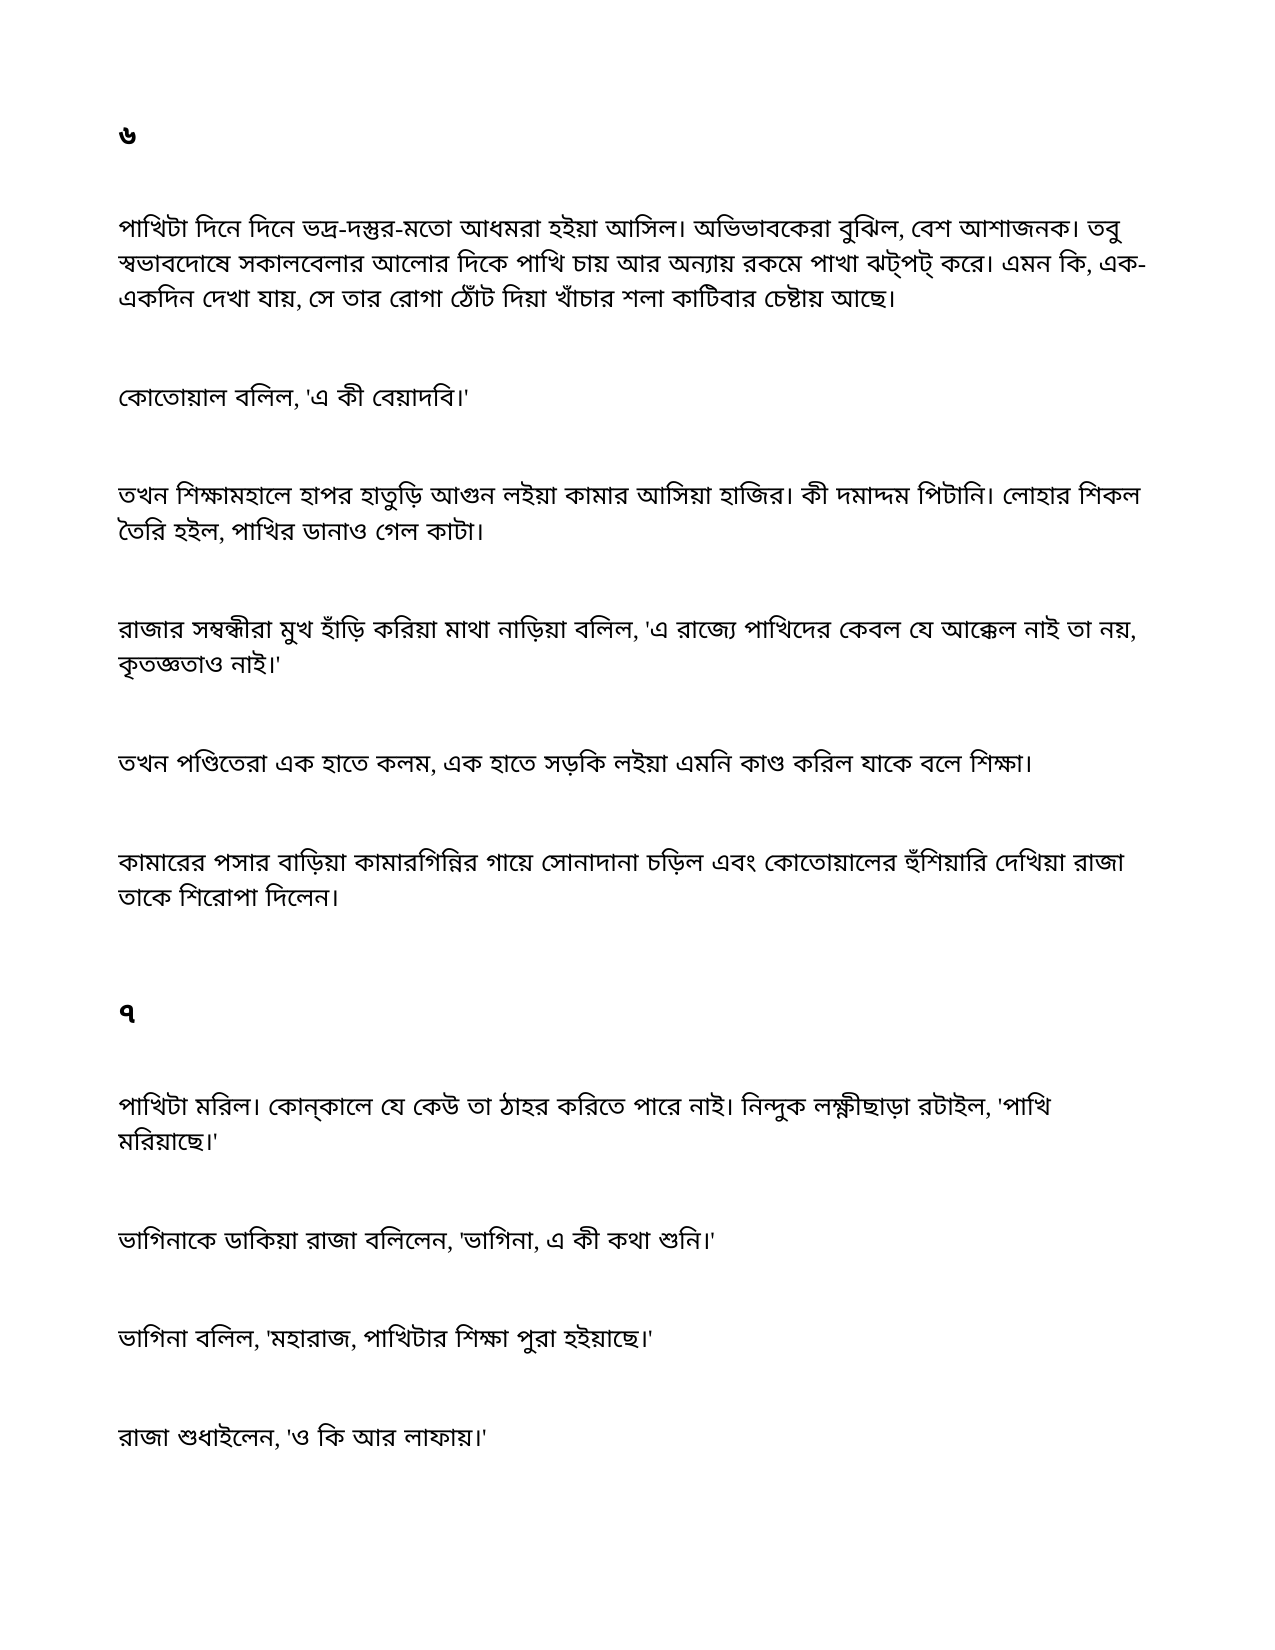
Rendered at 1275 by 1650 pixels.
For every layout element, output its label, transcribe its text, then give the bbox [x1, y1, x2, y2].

text কামারের পসার বাড়িয়া কামারগিন্নির গায়ে সোনাদানা চড়িল এবং কোতোয়ালের হুঁশিয়ারি দেখিয়া রাজা তাকে শিরোপা দিলেন। [118, 848, 1157, 912]
text পাখিটা মরিল। কোন্‌কালে যে কেউ তা ঠাহর করিতে পারে নাই। নিন্দুক লক্ষ্ণীছাড়া রটাইল, 'পাখি মরিয়াছে।' [118, 1092, 1157, 1156]
text তখন শিক্ষামহালে হাপর হাতুড়ি আগুন লইয়া কামার আসিয়া হাজির। কী দমাদ্দম পিটানি। লোহার শিকল তৈরি হইল, পাখির ডানাও গেল কাটা। [118, 482, 1157, 546]
subtitle ৬ [118, 118, 1157, 152]
text রাজা শুধাইলেন, 'ও কি আর লাফায়।' [118, 1423, 1157, 1452]
subtitle ৭ [118, 996, 1157, 1030]
text কোতোয়াল বলিল, 'এ কী বেয়াদবি।' [118, 383, 1157, 412]
text রাজার সম্বন্ধীরা মুখ হাঁড়ি করিয়া মাথা নাড়িয়া বলিল, 'এ রাজ্যে পাখিদের কেবল যে আক্কেল নাই তা নয়, কৃতজ্ঞতাও নাই।' [118, 615, 1157, 680]
text তখন পণ্ডিতেরা এক হাতে কলম, এক হাতে সড়কি লইয়া এমনি কাণ্ড করিল যাকে বলে শিক্ষা। [118, 749, 1157, 778]
text ভাগিনা বলিল, 'মহারাজ, পাখিটার শিক্ষা পুরা হইয়াছে।' [118, 1324, 1157, 1354]
text পাখিটা দিনে দিনে ভদ্র-দস্তুর-মতো আধমরা হইয়া আসিল। অভিভাবকেরা বুঝিল, বেশ আশাজনক। তবু স্বভাবদোষে সকালবেলার আলোর দিকে পাখি চায় আর অন্যায় রকমে পাখা ঝট্‌পট্‌ করে। এমন কি, এক-একদিন দেখা যায়, সে তার রোগা ঠোঁট দিয়া খাঁচার শলা কাটিবার চেষ্টায় আছে। [118, 214, 1157, 313]
text ভাগিনাকে ডাকিয়া রাজা বলিলেন, 'ভাগিনা, এ কী কথা শুনি।' [118, 1226, 1157, 1255]
